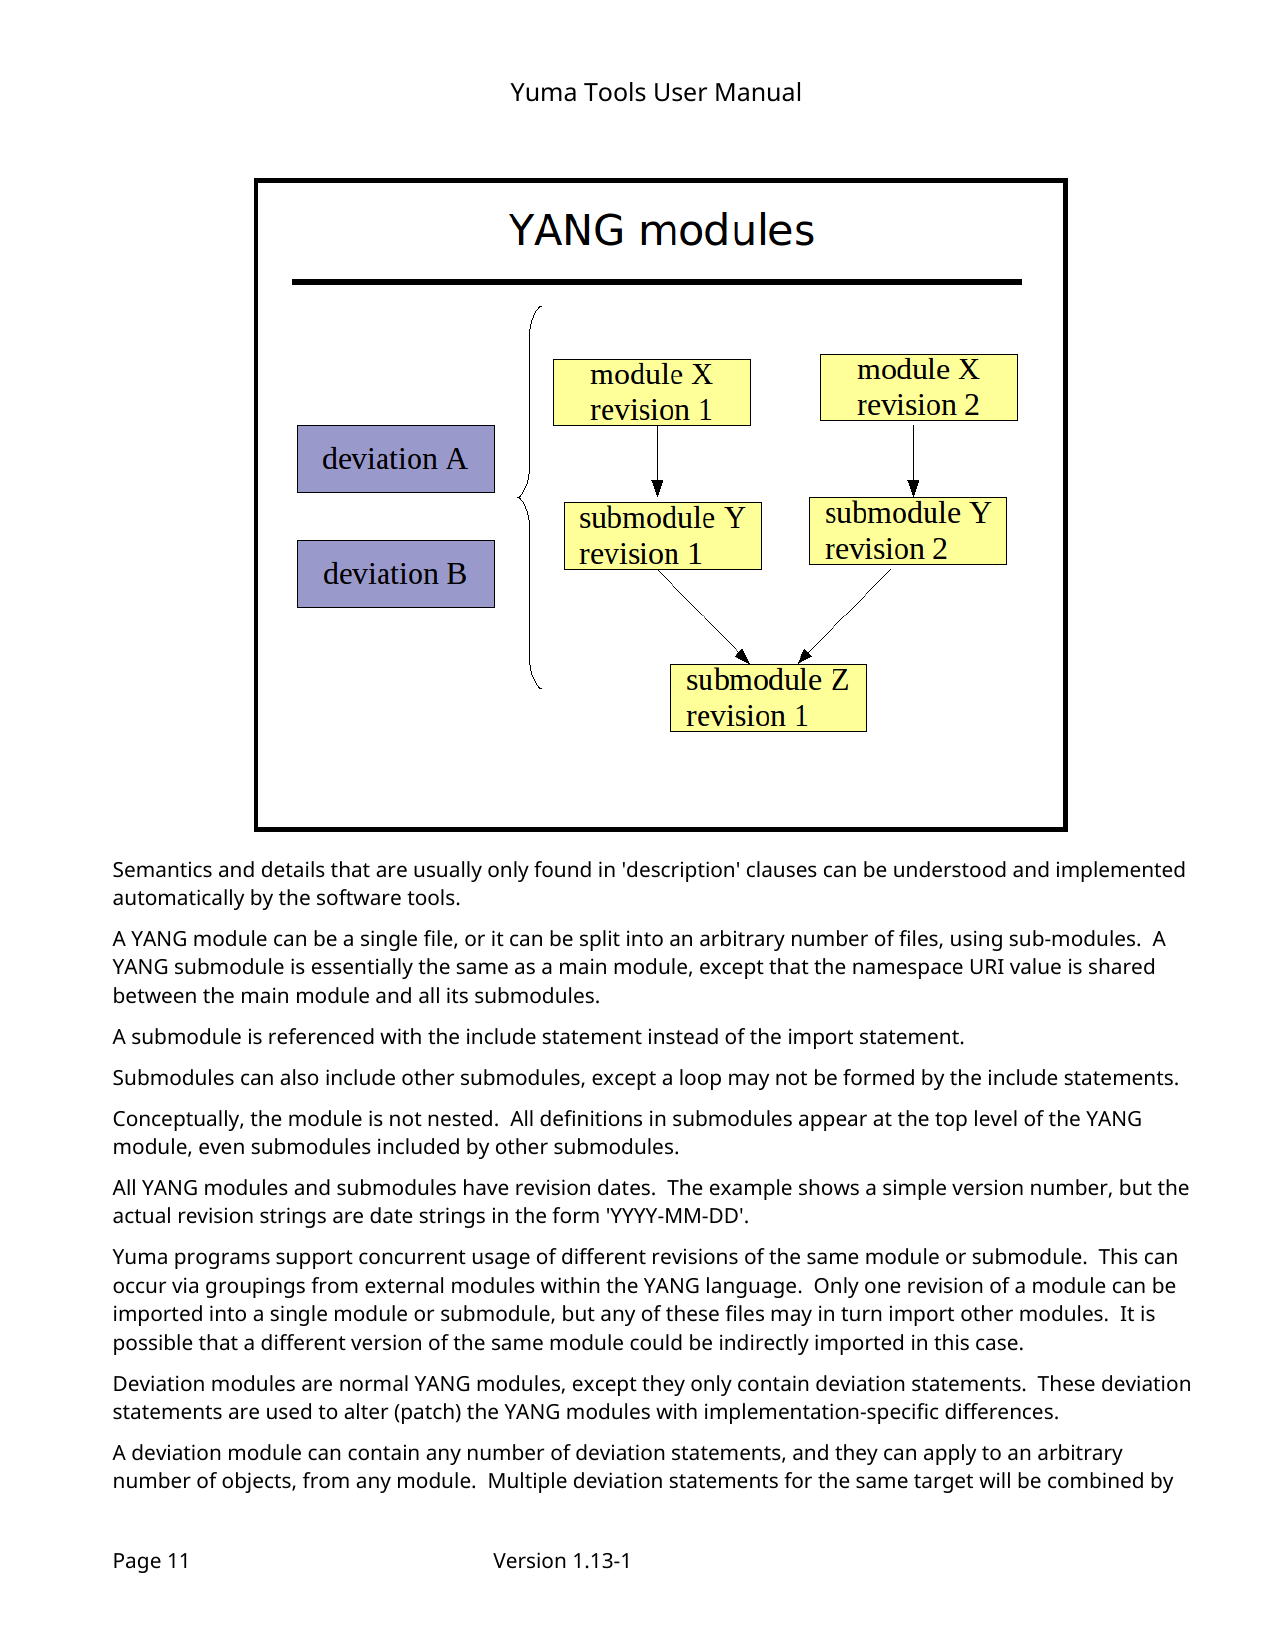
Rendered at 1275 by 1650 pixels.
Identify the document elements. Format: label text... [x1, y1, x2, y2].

text Submodules can also include other submodules, except a loop may not be formed by the include statements. [112, 1063, 1200, 1091]
text Yuma programs support concurrent usage of different revisions of the same module or submodule. This can occur via groupings from external modules within the YANG language. Only one revision of a module can be imported into a single module or submodule, but any of these files may in turn import other modules. It is possible that a different version of the same module could be indirectly imported in this case. [112, 1242, 1200, 1356]
text A YANG module can be a single file, or it can be split into an arbitrary number of files, using sub-modules. A YANG submodule is essentially the same as a main module, except that the namespace URI value is shared between the main module and all its submodules. [112, 924, 1200, 1009]
text Deviation modules are normal YANG modules, except they only contain deviation statements. These deviation statements are used to alter (patch) the YANG modules with implementation-specific differences. [112, 1369, 1200, 1426]
text Conceptually, the module is not nested. All definitions in submodules appear at the top level of the YANG module, even submodules included by other submodules. [112, 1104, 1200, 1161]
text All YANG modules and submodules have revision dates. The example shows a simple version number, but the actual revision strings are date strings in the form 'YYYY-MM-DD'. [112, 1173, 1200, 1230]
text A submodule is referenced with the include statement instead of the import statement. [112, 1022, 1200, 1050]
text A deviation module can contain any number of deviation statements, and they can apply to an arbitrary number of objects, from any module. Multiple deviation statements for the same target will be combined by [112, 1438, 1200, 1495]
text Semantics and details that are usually only found in 'description' clauses can be understood and implemented automatically by the software tools. [112, 138, 1200, 912]
picture [191, 138, 1122, 855]
